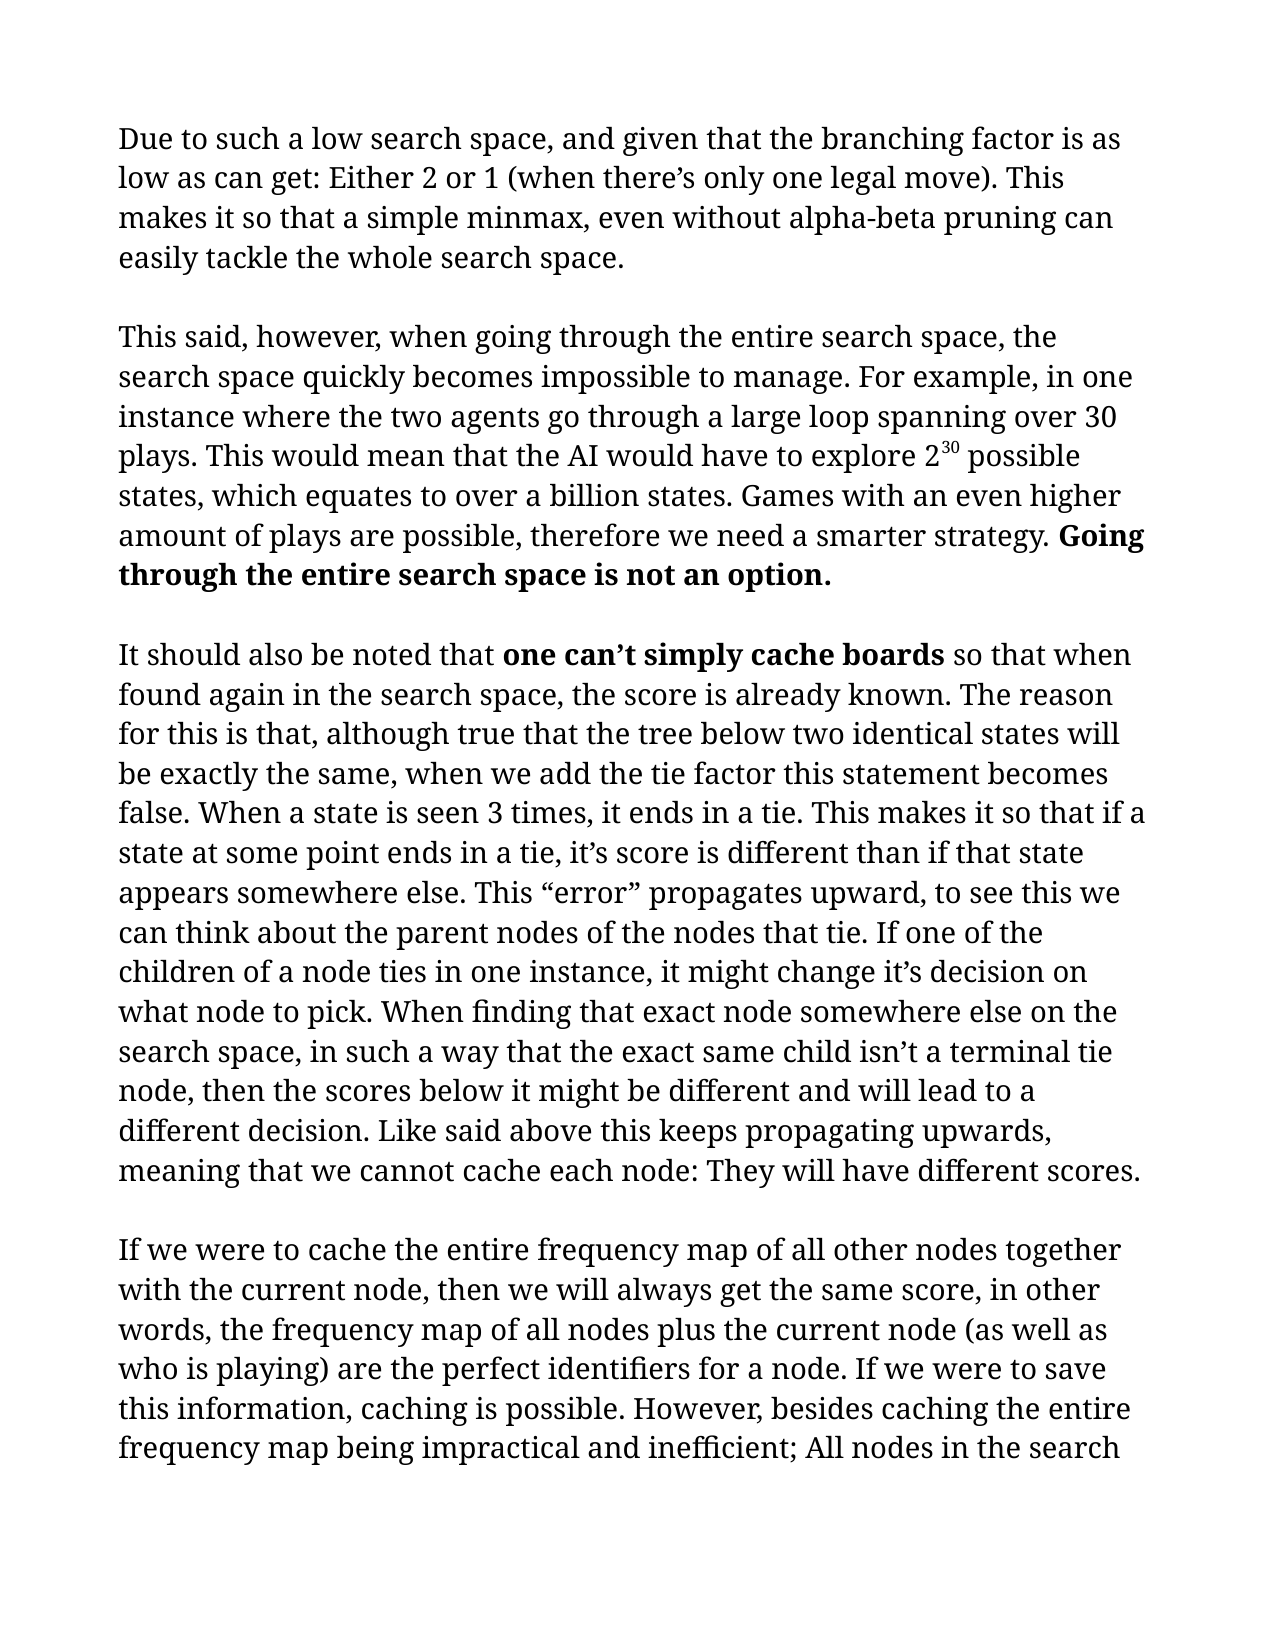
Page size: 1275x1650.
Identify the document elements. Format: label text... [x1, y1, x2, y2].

text It should also be noted that one can’t simply cache boards so that when found again in the search space, the score is already known. The reason for this is that, although true that the tree below two identical states will be exactly the same, when we add the tie factor this statement becomes false. When a state is seen 3 times, it ends in a tie. This makes it so that if a state at some point ends in a tie, it’s score is different than if that state appears somewhere else. This “error” propagates upward, to see this we can think about the parent nodes of the nodes that tie. If one of the children of a node ties in one instance, it might change it’s decision on what node to pick. When finding that exact node somewhere else on the search space, in such a way that the exact same child isn’t a terminal tie node, then the scores below it might be different and will lead to a different decision. Like said above this keeps propagating upwards, meaning that we cannot cache each node: They will have different scores. [118, 634, 1157, 1190]
text If we were to cache the entire frequency map of all other nodes together with the current node, then we will always get the same score, in other words, the frequency map of all nodes plus the current node (as well as who is playing) are the perfect identifiers for a node. If we were to save this information, caching is possible. However, besides caching the entire frequency map being impractical and inefficient; All nodes in the search [118, 1229, 1157, 1467]
text This said, however, when going through the entire search space, the search space quickly becomes impossible to manage. For example, in one instance where the two agents go through a large loop spanning over 30 plays. This would mean that the AI would have to explore 230 possible states, which equates to over a billion states. Games with an even higher amount of plays are possible, therefore we need a smarter strategy. Going through the entire search space is not an option. [118, 317, 1157, 594]
text Due to such a low search space, and given that the branching factor is as low as can get: Either 2 or 1 (when there’s only one legal move). This makes it so that a simple minmax, even without alpha-beta pruning can easily tackle the whole search space. [118, 118, 1157, 277]
